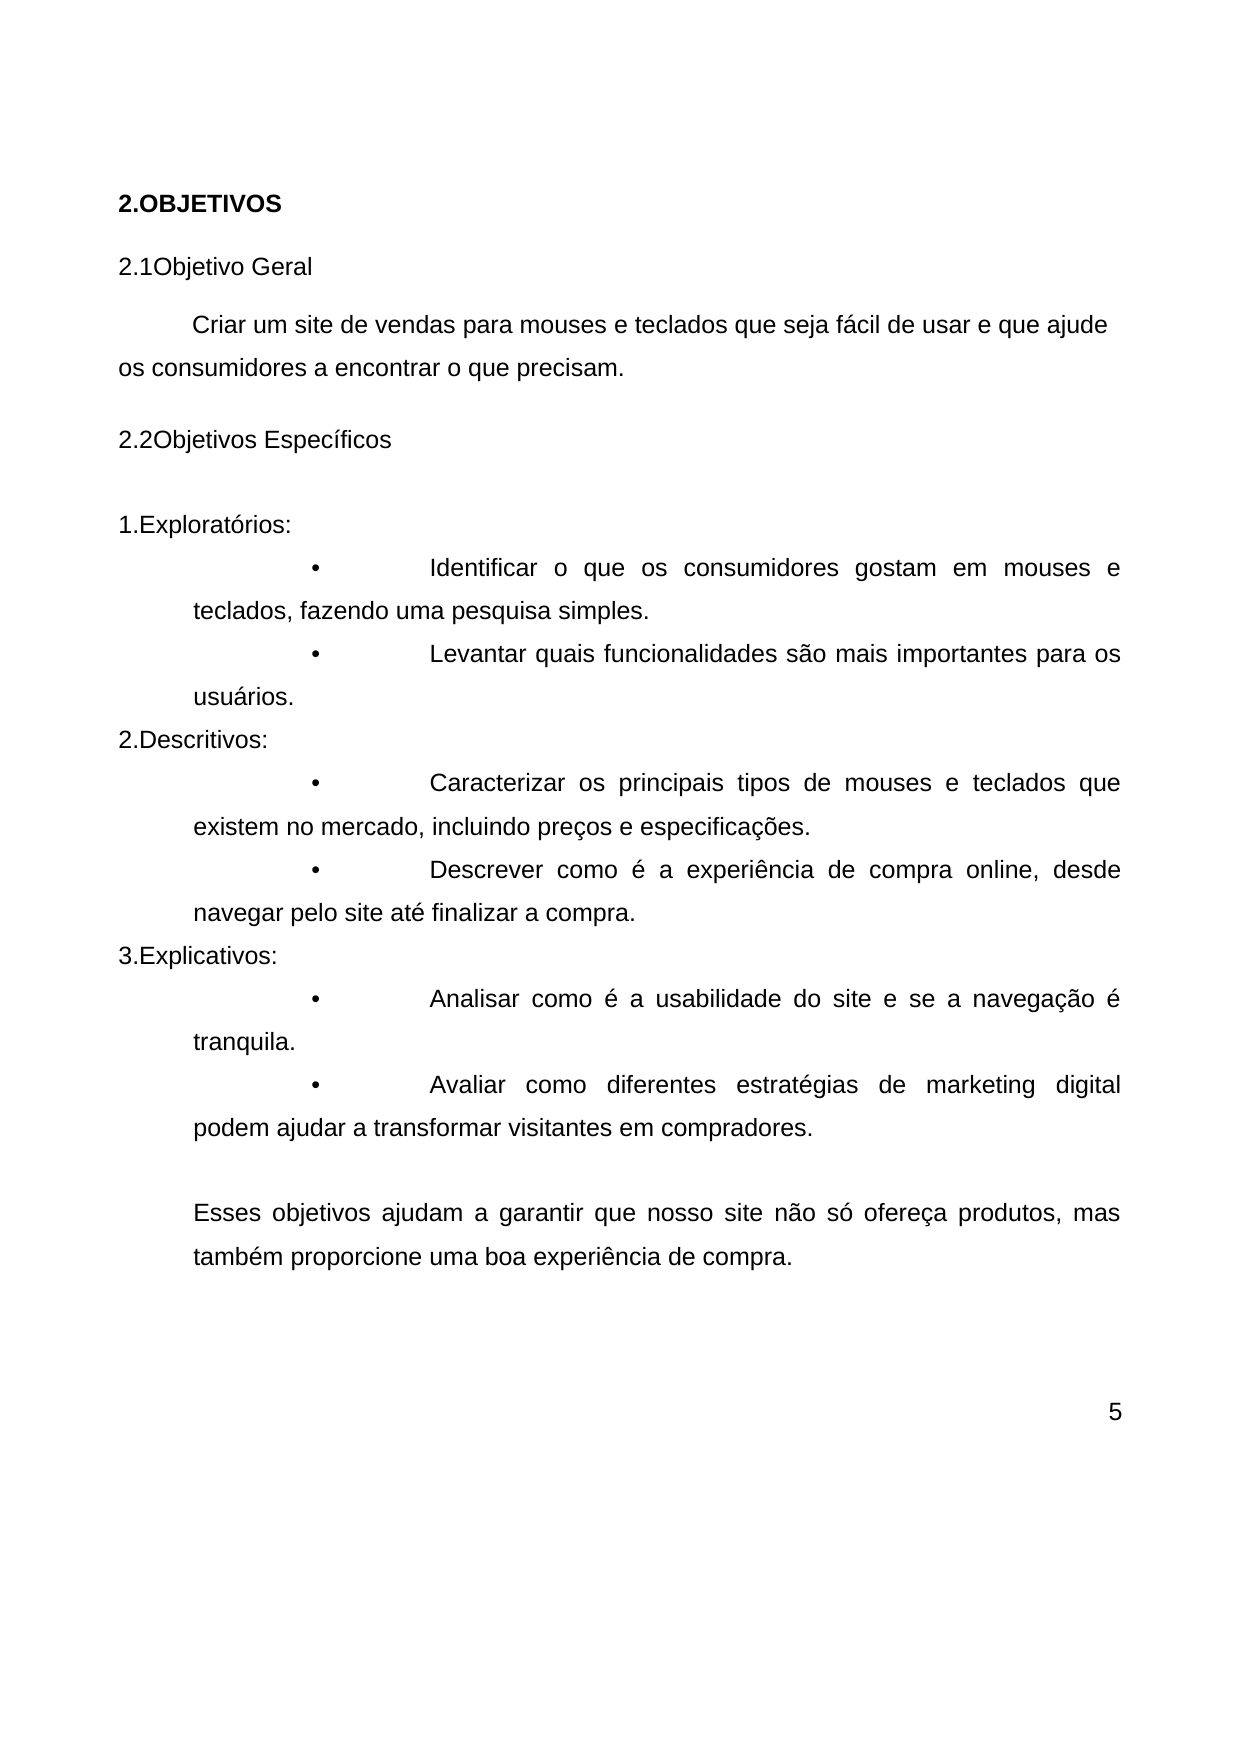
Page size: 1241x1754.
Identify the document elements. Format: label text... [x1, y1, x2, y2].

text 2.2Objetivos Específicos [118, 425, 1122, 453]
text 2.Descritivos: [118, 725, 1122, 754]
text • Caracterizar os principais tipos de mouses e teclados que existem no mercado, incluindo preços e especificações. [193, 768, 1122, 840]
text Esses objetivos ajudam a garantir que nosso site não só ofereça produtos, mas também proporcione uma boa experiência de compra. [193, 1198, 1122, 1270]
text • Avaliar como diferentes estratégias de marketing digital podem ajudar a transformar visitantes em compradores. [193, 1070, 1122, 1142]
text 3.Explicativos: [118, 941, 1122, 969]
text 5 [118, 1397, 1122, 1426]
text • Identificar o que os consumidores gostam em mouses e teclados, fazendo uma pesquisa simples. [193, 553, 1122, 624]
text • Descrever como é a experiência de compra online, desde navegar pelo site até finalizar a compra. [193, 854, 1122, 926]
text • Levantar quais funcionalidades são mais importantes para os usuários. [193, 639, 1122, 711]
text 1.Exploratórios: [118, 509, 1122, 538]
text Criar um site de vendas para mouses e teclados que seja fácil de usar e que ajude os consumidores a encontrar o que precisam. [118, 310, 1122, 382]
text • Analisar como é a usabilidade do site e se a navegação é tranquila. [193, 984, 1122, 1056]
text 2.1Objetivo Geral [118, 252, 1122, 281]
text 2.OBJETIVOS [118, 185, 1122, 219]
